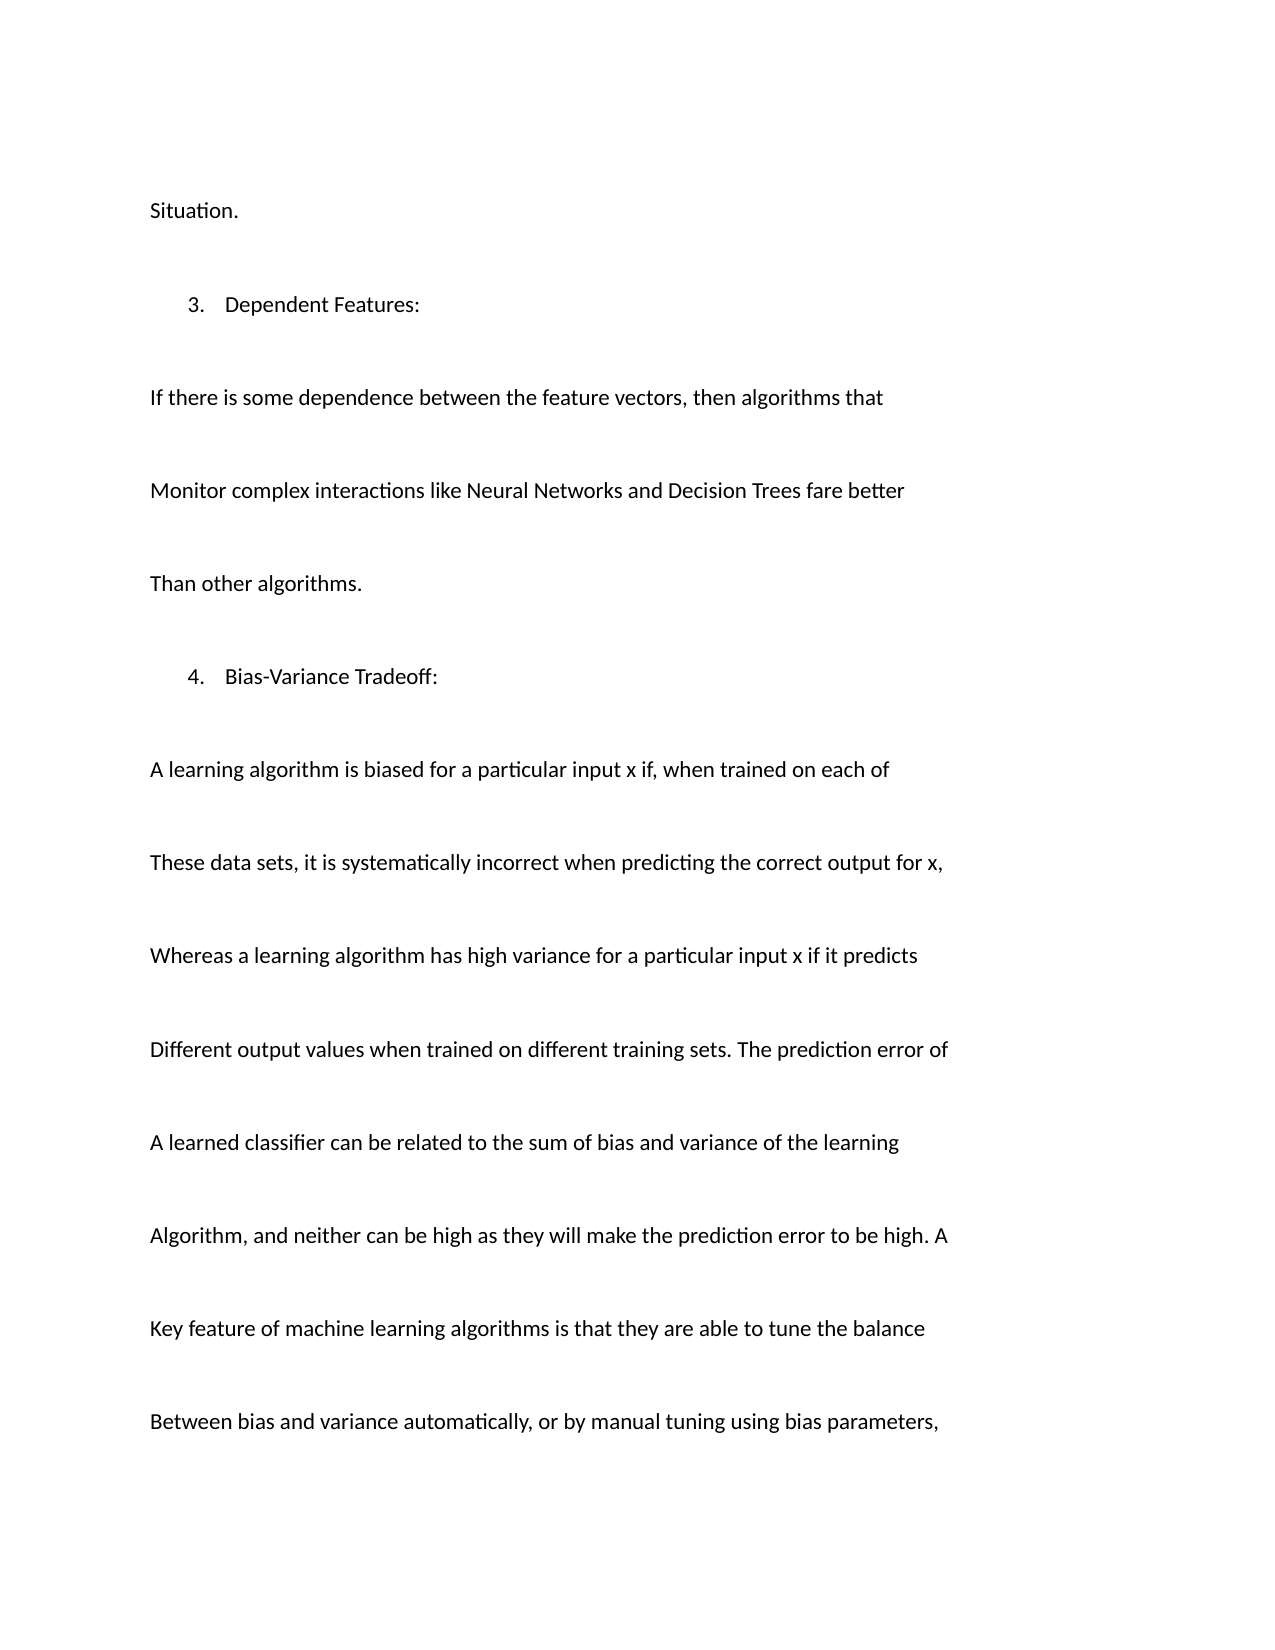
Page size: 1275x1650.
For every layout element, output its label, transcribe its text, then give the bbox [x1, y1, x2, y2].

text These data sets, it is systematically incorrect when predicting the correct output for x, [150, 848, 1125, 876]
text Different output values when trained on different training sets. The prediction error of [150, 1035, 1125, 1063]
text If there is some dependence between the feature vectors, then algorithms that [150, 383, 1125, 411]
text Situation. [150, 197, 1125, 224]
list Dependent Features: [187, 290, 1125, 318]
text A learning algorithm is biased for a particular input x if, when trained on each of [150, 755, 1125, 783]
text Monitor complex interactions like Neural Networks and Decision Trees fare better [150, 476, 1125, 504]
text Than other algorithms. [150, 569, 1125, 597]
text A learned classifier can be related to the sum of bias and variance of the learning [150, 1128, 1125, 1156]
list Bias-Variance Tradeoff: [187, 662, 1125, 690]
text Algorithm, and neither can be high as they will make the prediction error to be high. A [150, 1221, 1125, 1249]
text Between bias and variance automatically, or by manual tuning using bias parameters, [150, 1407, 1125, 1435]
text Whereas a learning algorithm has high variance for a particular input x if it predicts [150, 942, 1125, 969]
text Key feature of machine learning algorithms is that they are able to tune the balance [150, 1314, 1125, 1342]
